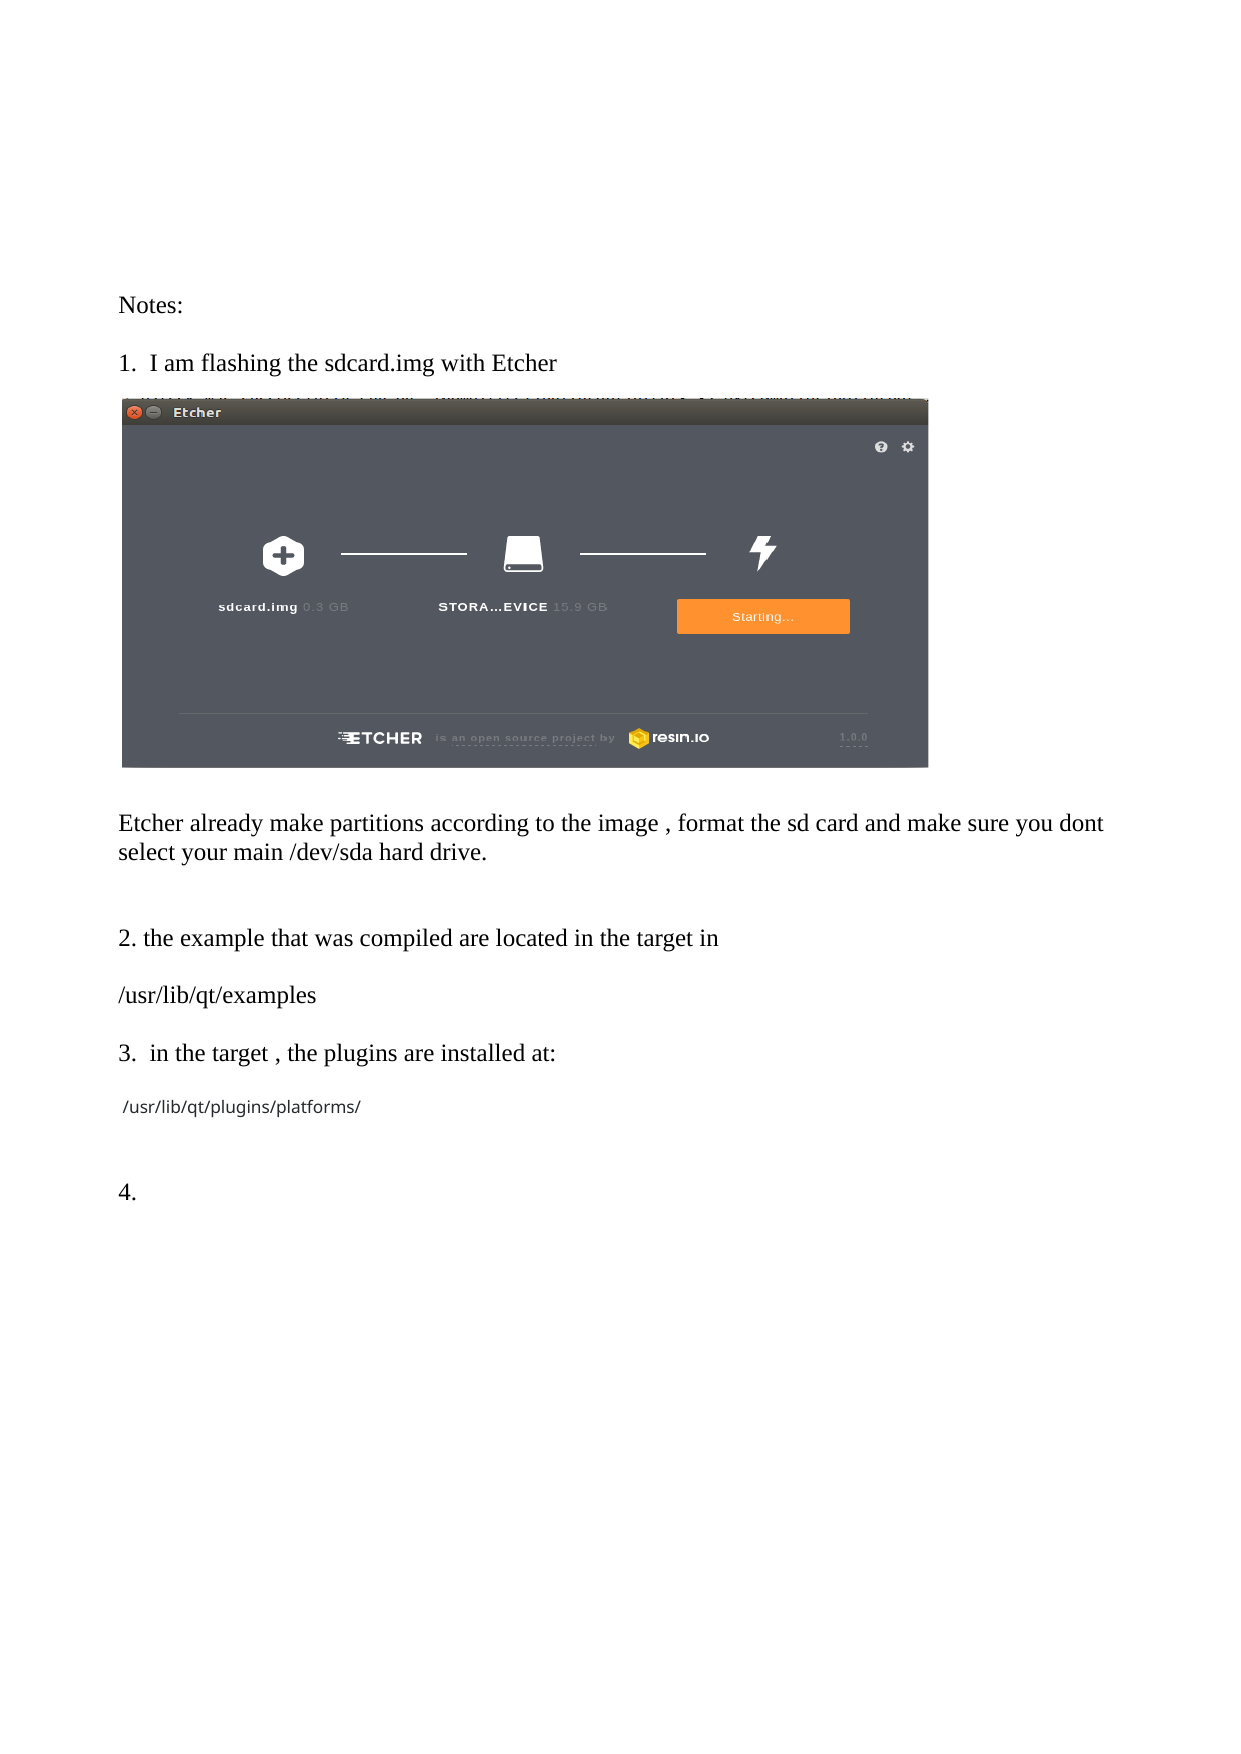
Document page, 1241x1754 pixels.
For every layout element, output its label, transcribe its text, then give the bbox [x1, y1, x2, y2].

text Notes: [118, 291, 1122, 319]
picture [122, 398, 929, 768]
text 3. in the target , the plugins are installed at: [118, 1038, 1122, 1067]
text 2. the example that was compiled are located in the target in [118, 923, 1122, 952]
text /usr/lib/qt/examples [118, 981, 1122, 1009]
text Etcher already make partitions according to the image , format the sd card and make sure you dont select your main /dev/sda hard drive. [118, 808, 1122, 866]
text /usr/lib/qt/plugins/platforms/ [118, 1096, 1122, 1119]
text 4. [118, 1177, 1122, 1205]
text 1. I am flashing the sdcard.img with Etcher [118, 348, 1122, 377]
